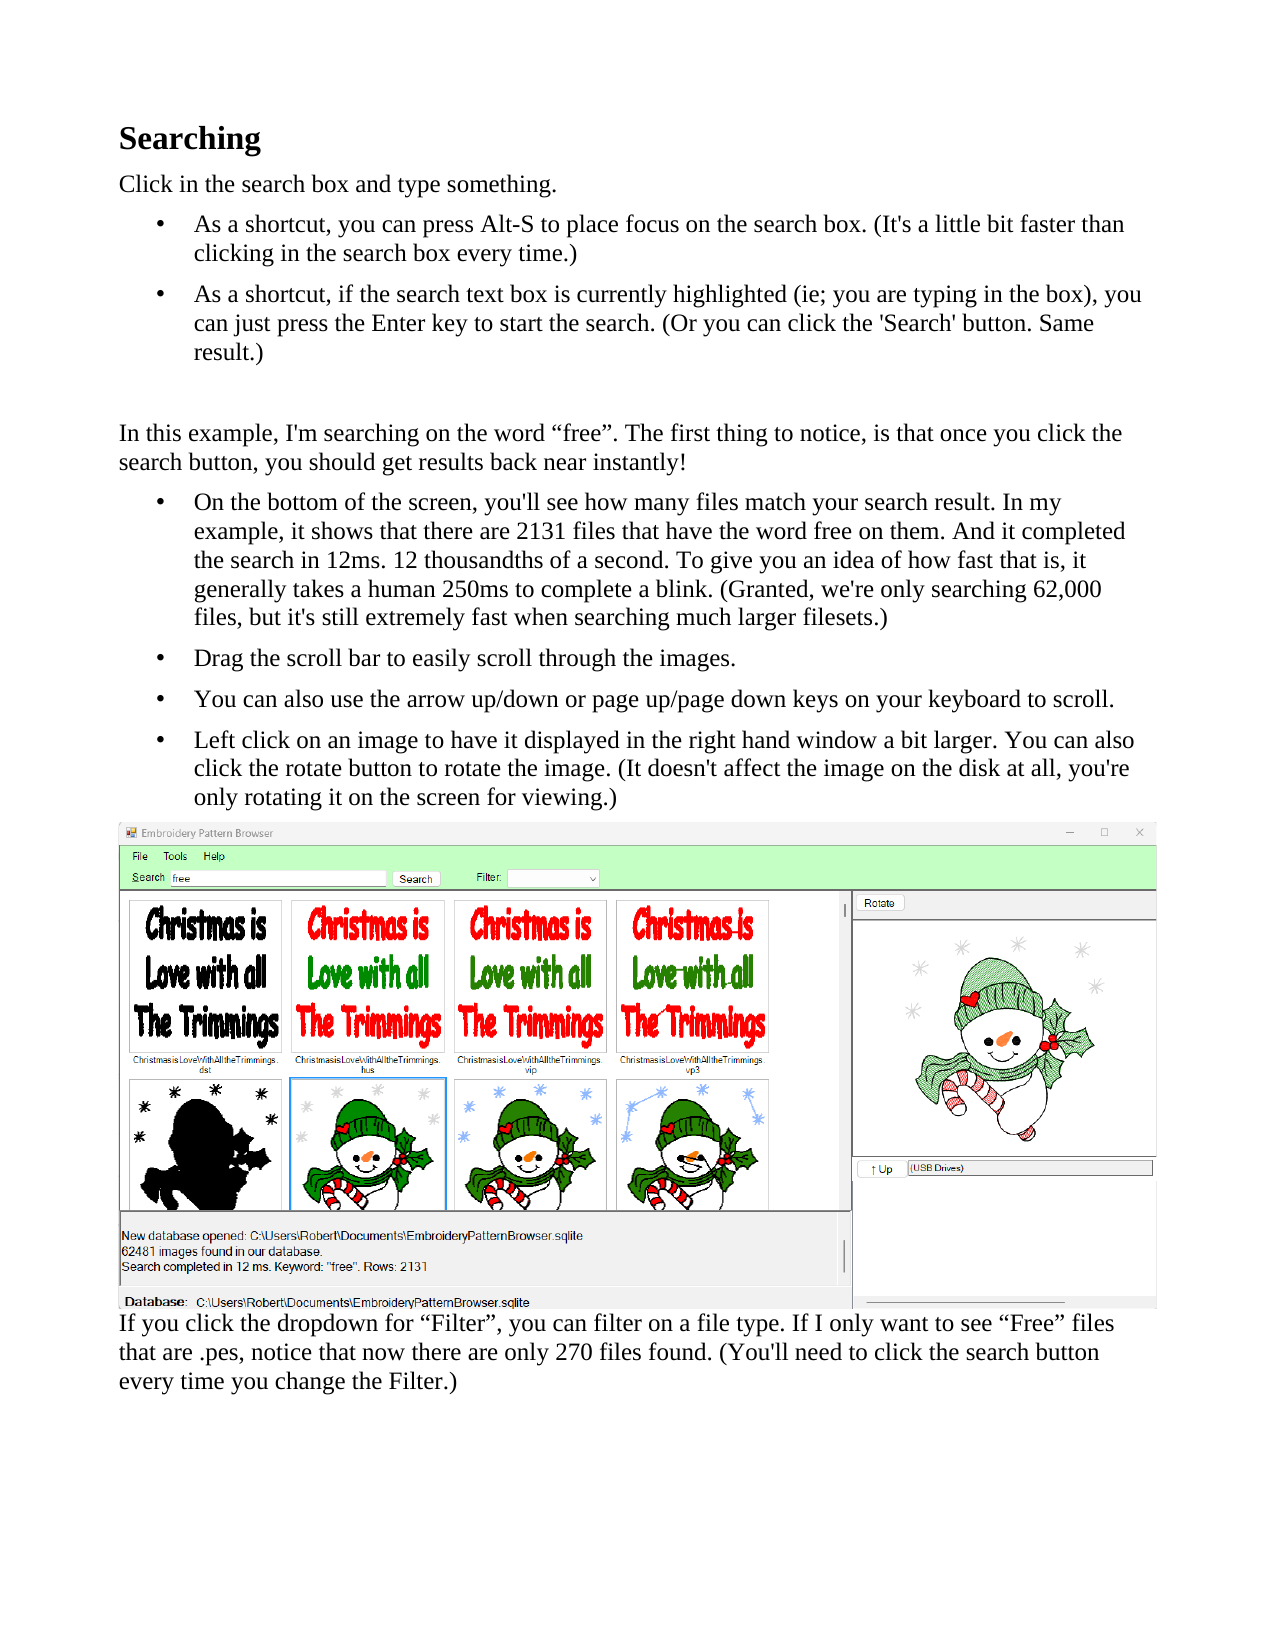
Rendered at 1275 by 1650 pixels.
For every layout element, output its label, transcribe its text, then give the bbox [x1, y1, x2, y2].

text If you click the dropdown for “Filter”, you can filter on a file type. If I only want to see “Free” files that are .pes, notice that now there are only 270 files found. (You'll need to click the search button every time you change the Filter.) [118, 1309, 1156, 1395]
list You can also use the arrow up/down or page up/page down keys on your keyboard to scroll. [156, 684, 1156, 713]
list Drag the scroll bar to easily scroll through the images. [156, 643, 1156, 672]
text In this example, I'm searching on the word “free”. The first thing to notice, is that once you click the search button, you should get results back near instantly! [118, 418, 1156, 476]
list As a shortcut, if the search text box is currently highlighted (ie; you are typing in the box), you can just press the Enter key to start the search. (Or you can click the 'Search' button. Same result.) [156, 279, 1156, 365]
list Left click on an image to have it displayed in the right hand window a bit larger. You can also click the rotate button to rotate the image. (It doesn't affect the image on the disk at all, you're only rotating it on the screen for viewing.) [156, 725, 1156, 811]
picture [118, 822, 1157, 1309]
list As a shortcut, you can press Alt-S to place focus on the search box. (It's a little bit faster than clicking in the search box every time.) [156, 209, 1156, 267]
subtitle Searching [118, 118, 1156, 157]
list On the bottom of the screen, you'll see how many files match your search result. In my example, it shows that there are 2131 files that have the word free on them. And it completed the search in 12ms. 12 thousandths of a second. To give you an idea of how fast that is, it generally takes a human 250ms to complete a blink. (Granted, we're only searching 62,000 files, but it's still extremely fast when searching much larger filesets.) [156, 487, 1156, 631]
text Click in the search box and type something. [118, 169, 1156, 198]
